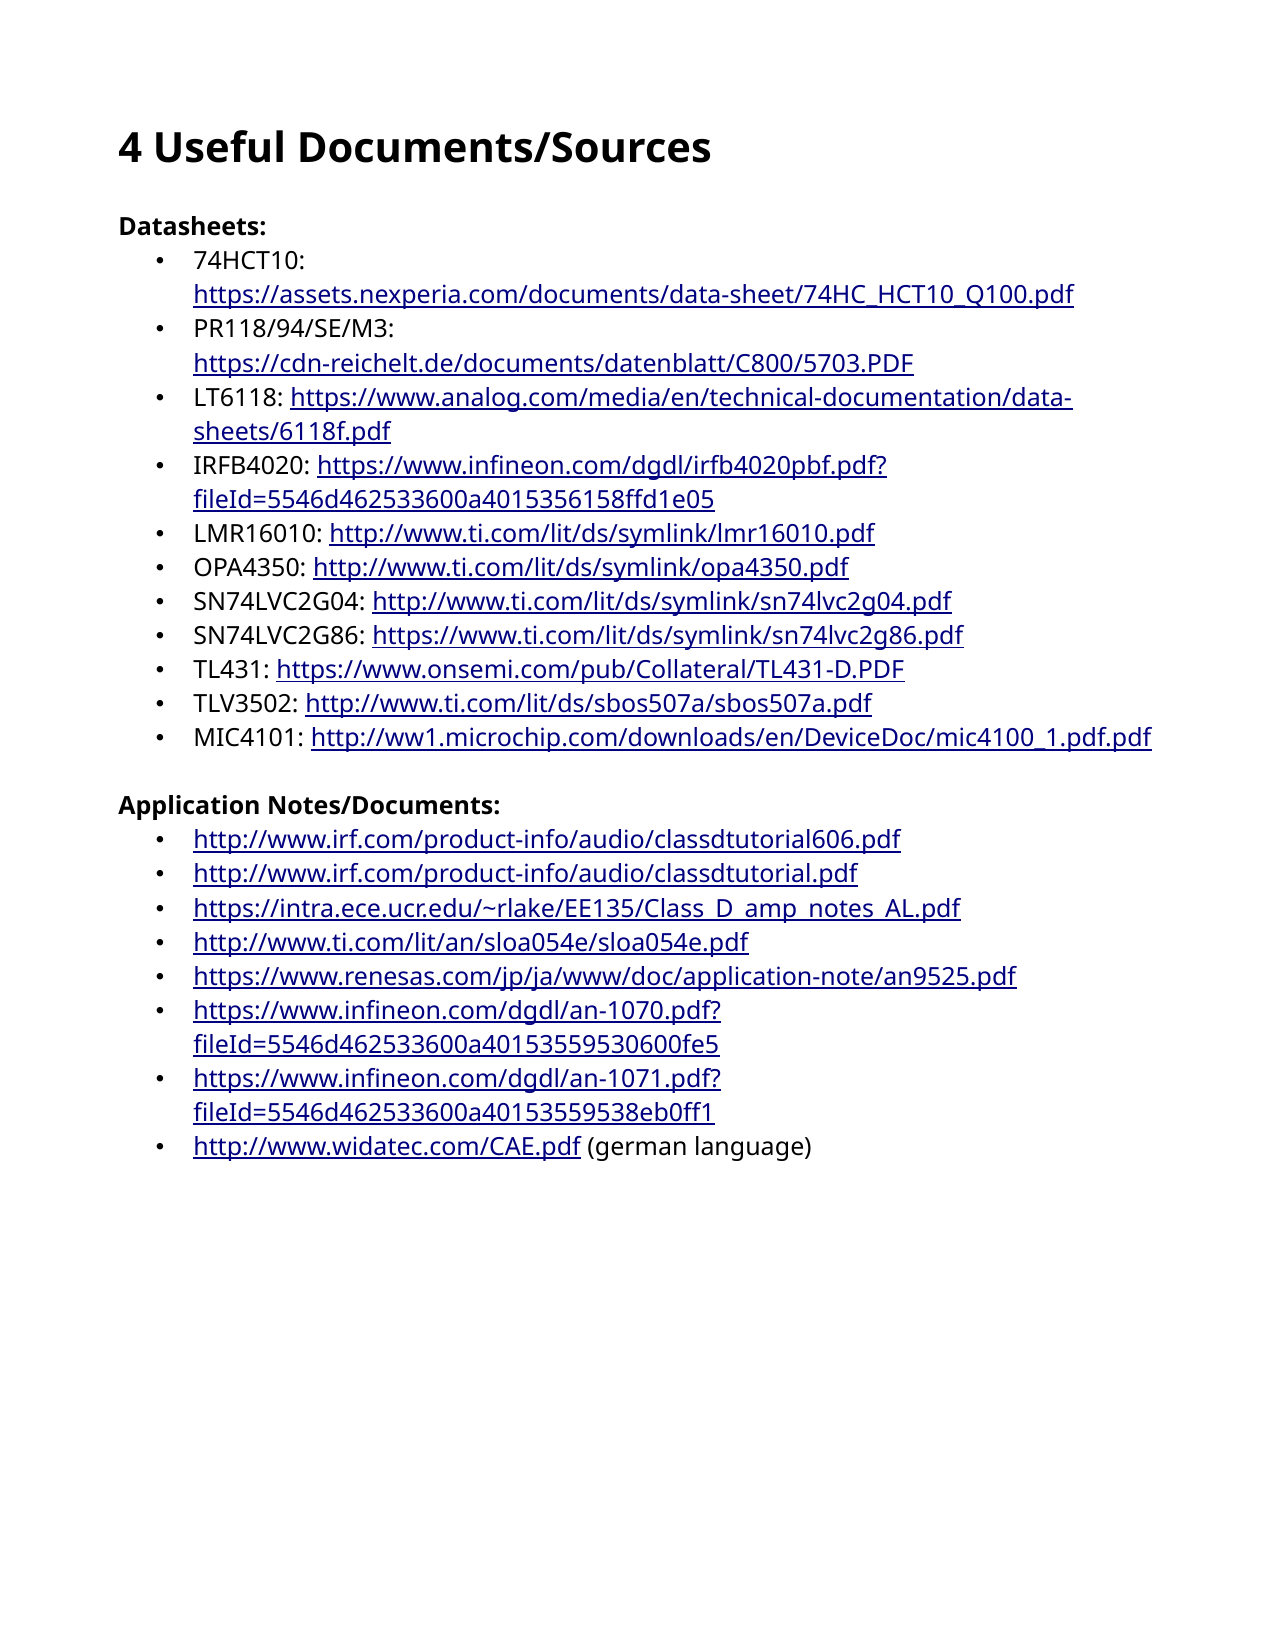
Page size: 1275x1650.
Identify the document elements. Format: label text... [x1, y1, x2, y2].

list PR118/94/SE/M3: [156, 311, 1157, 345]
list http://www.irf.com/product-info/audio/classdtutorial.pdf [156, 856, 1157, 890]
text Application Notes/Documents: [118, 788, 1157, 822]
list http://www.ti.com/lit/an/sloa054e/sloa054e.pdf [156, 924, 1157, 958]
list https://www.renesas.com/jp/ja/www/doc/application-note/an9525.pdf [156, 958, 1157, 992]
list TLV3502: http://www.ti.com/lit/ds/sbos507a/sbos507a.pdf [156, 686, 1157, 720]
list SN74LVC2G86: https://www.ti.com/lit/ds/symlink/sn74lvc2g86.pdf [156, 618, 1157, 652]
text 4 Useful Documents/Sources [118, 118, 1157, 175]
list http://www.irf.com/product-info/audio/classdtutorial606.pdf [156, 822, 1157, 856]
list http://www.widatec.com/CAE.pdf (german language) [156, 1129, 1157, 1163]
list https://www.infineon.com/dgdl/an-1071.pdf?fileId=5546d462533600a40153559538eb0ff1 [156, 1061, 1157, 1129]
list https://cdn-reichelt.de/documents/datenblatt/C800/5703.PDF [156, 345, 1157, 379]
list https://intra.ece.ucr.edu/~rlake/EE135/Class_D_amp_notes_AL.pdf [156, 890, 1157, 924]
list IRFB4020: https://www.infineon.com/dgdl/irfb4020pbf.pdf?fileId=5546d462533600a4015356158ffd1e05 [156, 447, 1157, 516]
list 74HCT10: https://assets.nexperia.com/documents/data-sheet/74HC_HCT10_Q100.pdf [156, 243, 1157, 311]
list https://www.infineon.com/dgdl/an-1070.pdf?fileId=5546d462533600a40153559530600fe5 [156, 992, 1157, 1061]
text Datasheets: [118, 209, 1157, 243]
list SN74LVC2G04: http://www.ti.com/lit/ds/symlink/sn74lvc2g04.pdf [156, 584, 1157, 618]
list MIC4101: http://ww1.microchip.com/downloads/en/DeviceDoc/mic4100_1.pdf.pdf [156, 720, 1157, 754]
list TL431: https://www.onsemi.com/pub/Collateral/TL431-D.PDF [156, 652, 1157, 686]
list OPA4350: http://www.ti.com/lit/ds/symlink/opa4350.pdf [156, 549, 1157, 584]
list LT6118: https://www.analog.com/media/en/technical-documentation/data-sheets/6118f.pdf [156, 379, 1157, 447]
list LMR16010: http://www.ti.com/lit/ds/symlink/lmr16010.pdf [156, 516, 1157, 549]
